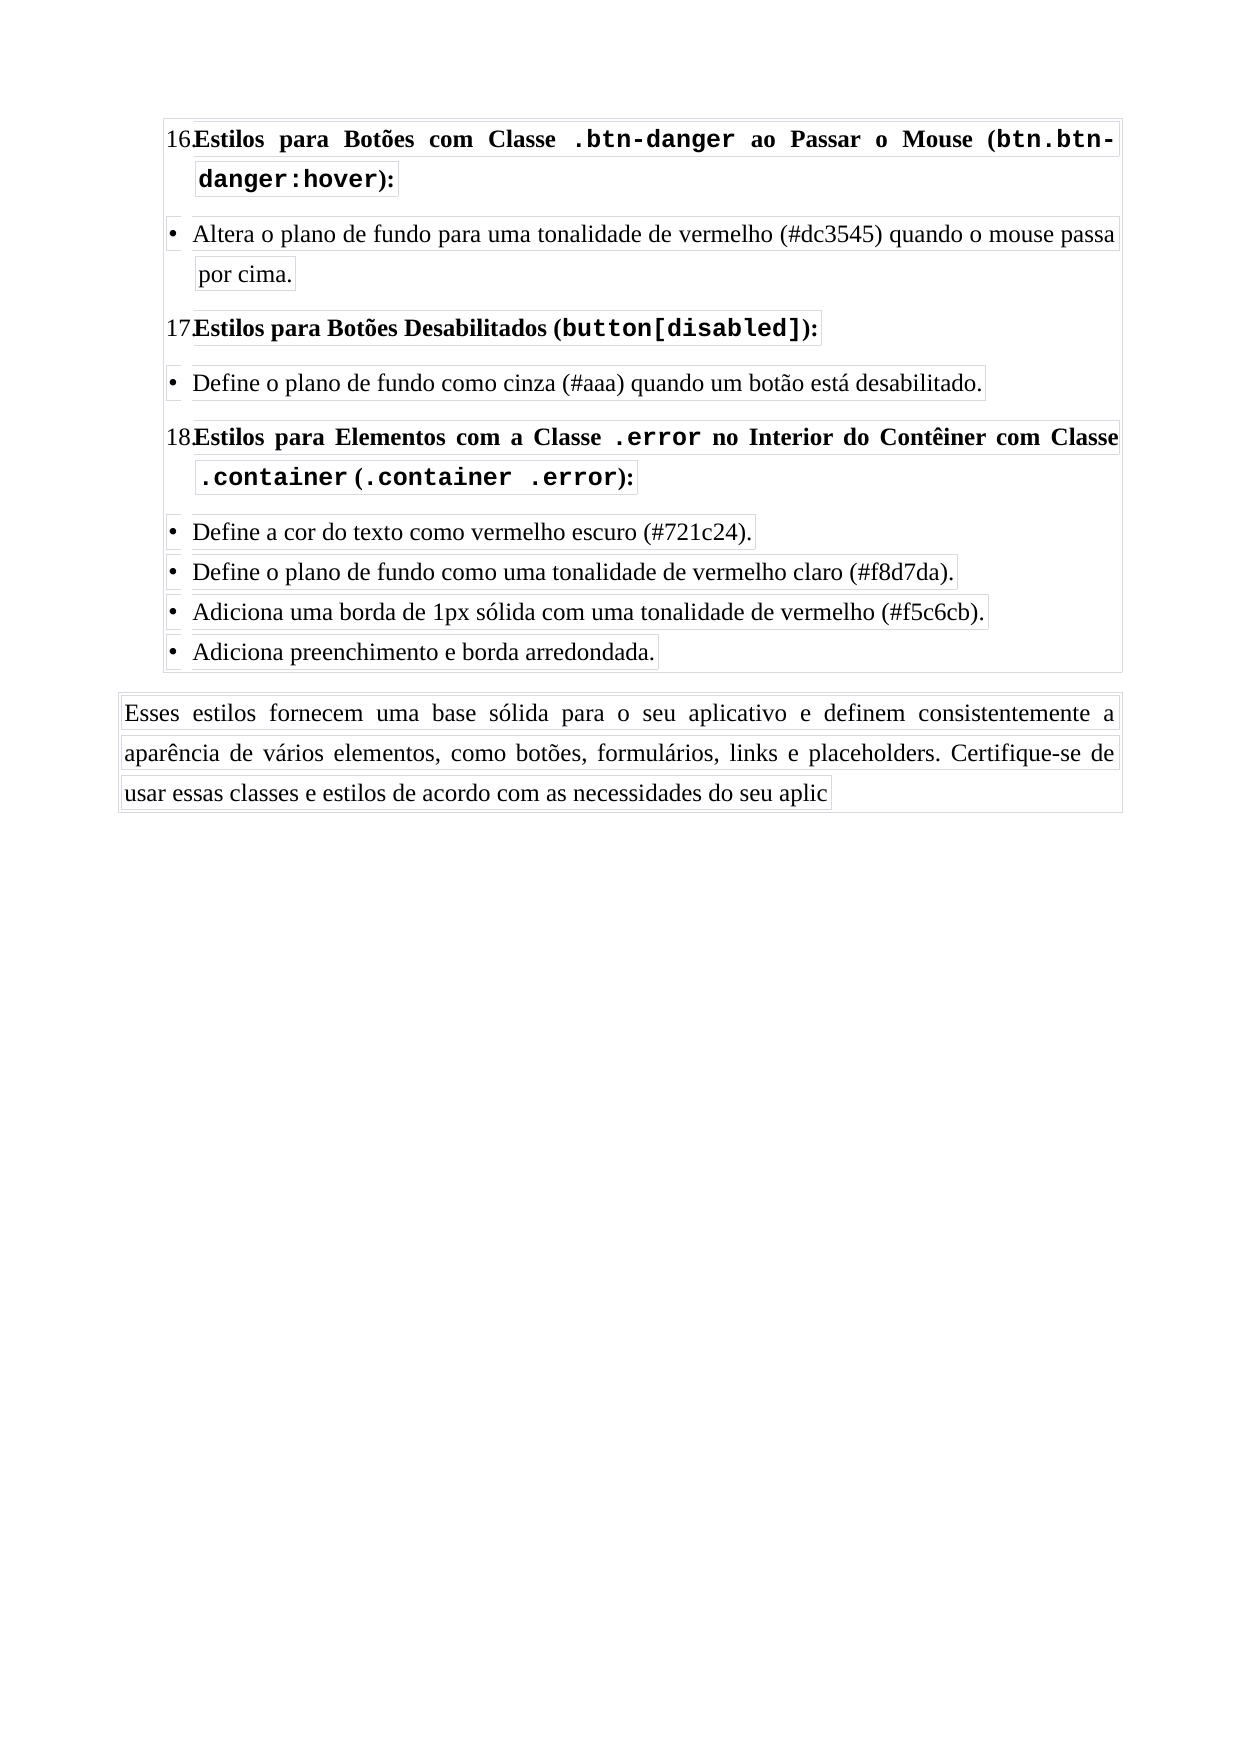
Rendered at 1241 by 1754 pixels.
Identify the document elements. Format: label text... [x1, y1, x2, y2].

list Adiciona preenchimento e borda arredondada. [164, 631, 1122, 672]
list Estilos para Botões com Classe .btn-danger ao Passar o Mouse (btn.btn-danger:hover): [164, 119, 1122, 196]
list Define o plano de fundo como uma tonalidade de vermelho claro (#f8d7da). [164, 551, 1122, 589]
list Define o plano de fundo como cinza (#aaa) quando um botão está desabilitado. [164, 362, 1122, 400]
list Estilos para Botões Desabilitados (button[disabled]): [164, 307, 1122, 345]
list Adiciona uma borda de 1px sólida com uma tonalidade de vermelho (#f5c6cb). [164, 591, 1122, 629]
list Estilos para Elementos com a Classe .error no Interior do Contêiner com Classe .container (.container .error): [164, 416, 1122, 494]
text Esses estilos fornecem uma base sólida para o seu aplicativo e definem consistentemente a aparência de vários elementos, como botões, formulários, links e placeholders. Certifique-se de usar essas classes e estilos de acordo com as necessidades do seu aplic [119, 693, 1122, 812]
list Define a cor do texto como vermelho escuro (#721c24). [164, 511, 1122, 549]
list Altera o plano de fundo para uma tonalidade de vermelho (#dc3545) quando o mouse passa por cima. [164, 213, 1122, 291]
